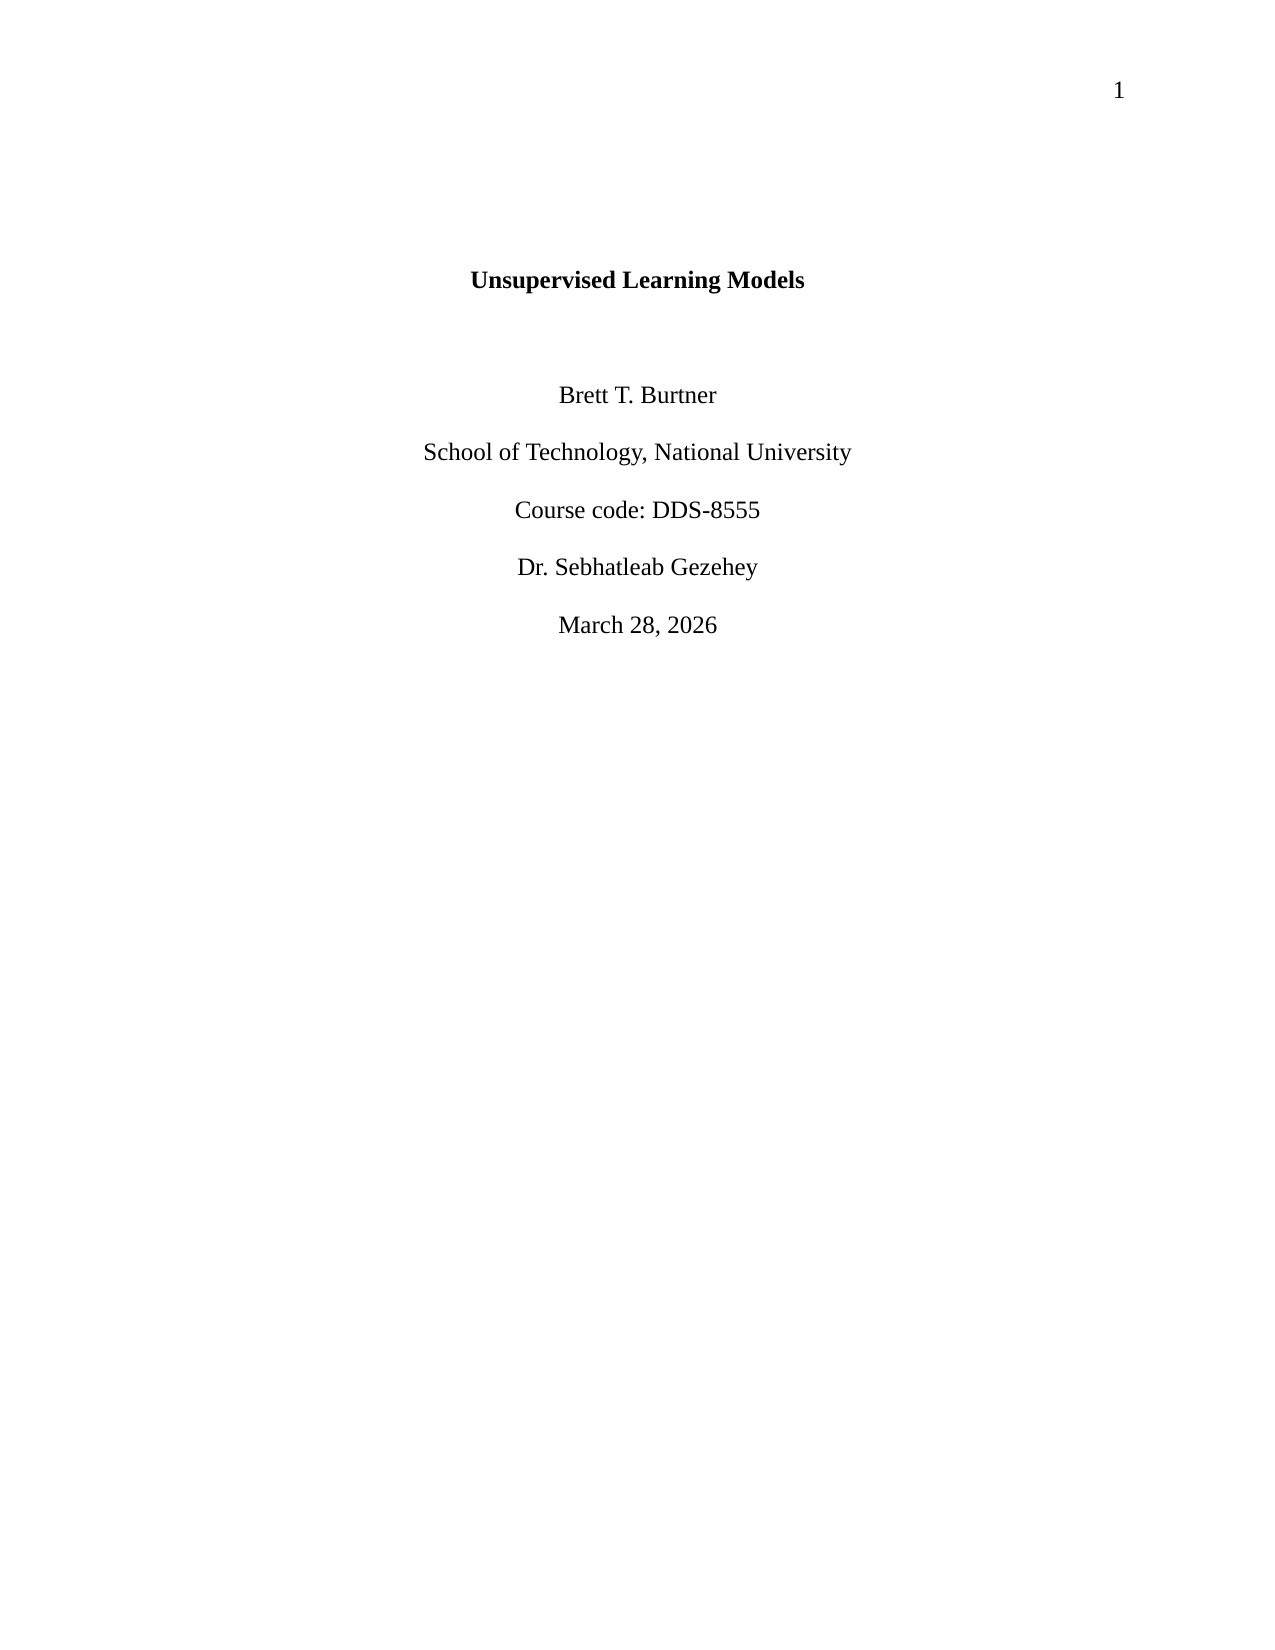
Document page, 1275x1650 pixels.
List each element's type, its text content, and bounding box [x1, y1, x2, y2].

text Brett T. Burtner [150, 380, 1125, 409]
text School of Technology, National University [150, 437, 1125, 466]
text Unsupervised Learning Models [150, 265, 1125, 294]
text Course code: DDS-8555 [150, 495, 1125, 524]
text March 28, 2026 [150, 610, 1125, 639]
text Dr. Sebhatleab Gezehey [150, 552, 1125, 581]
